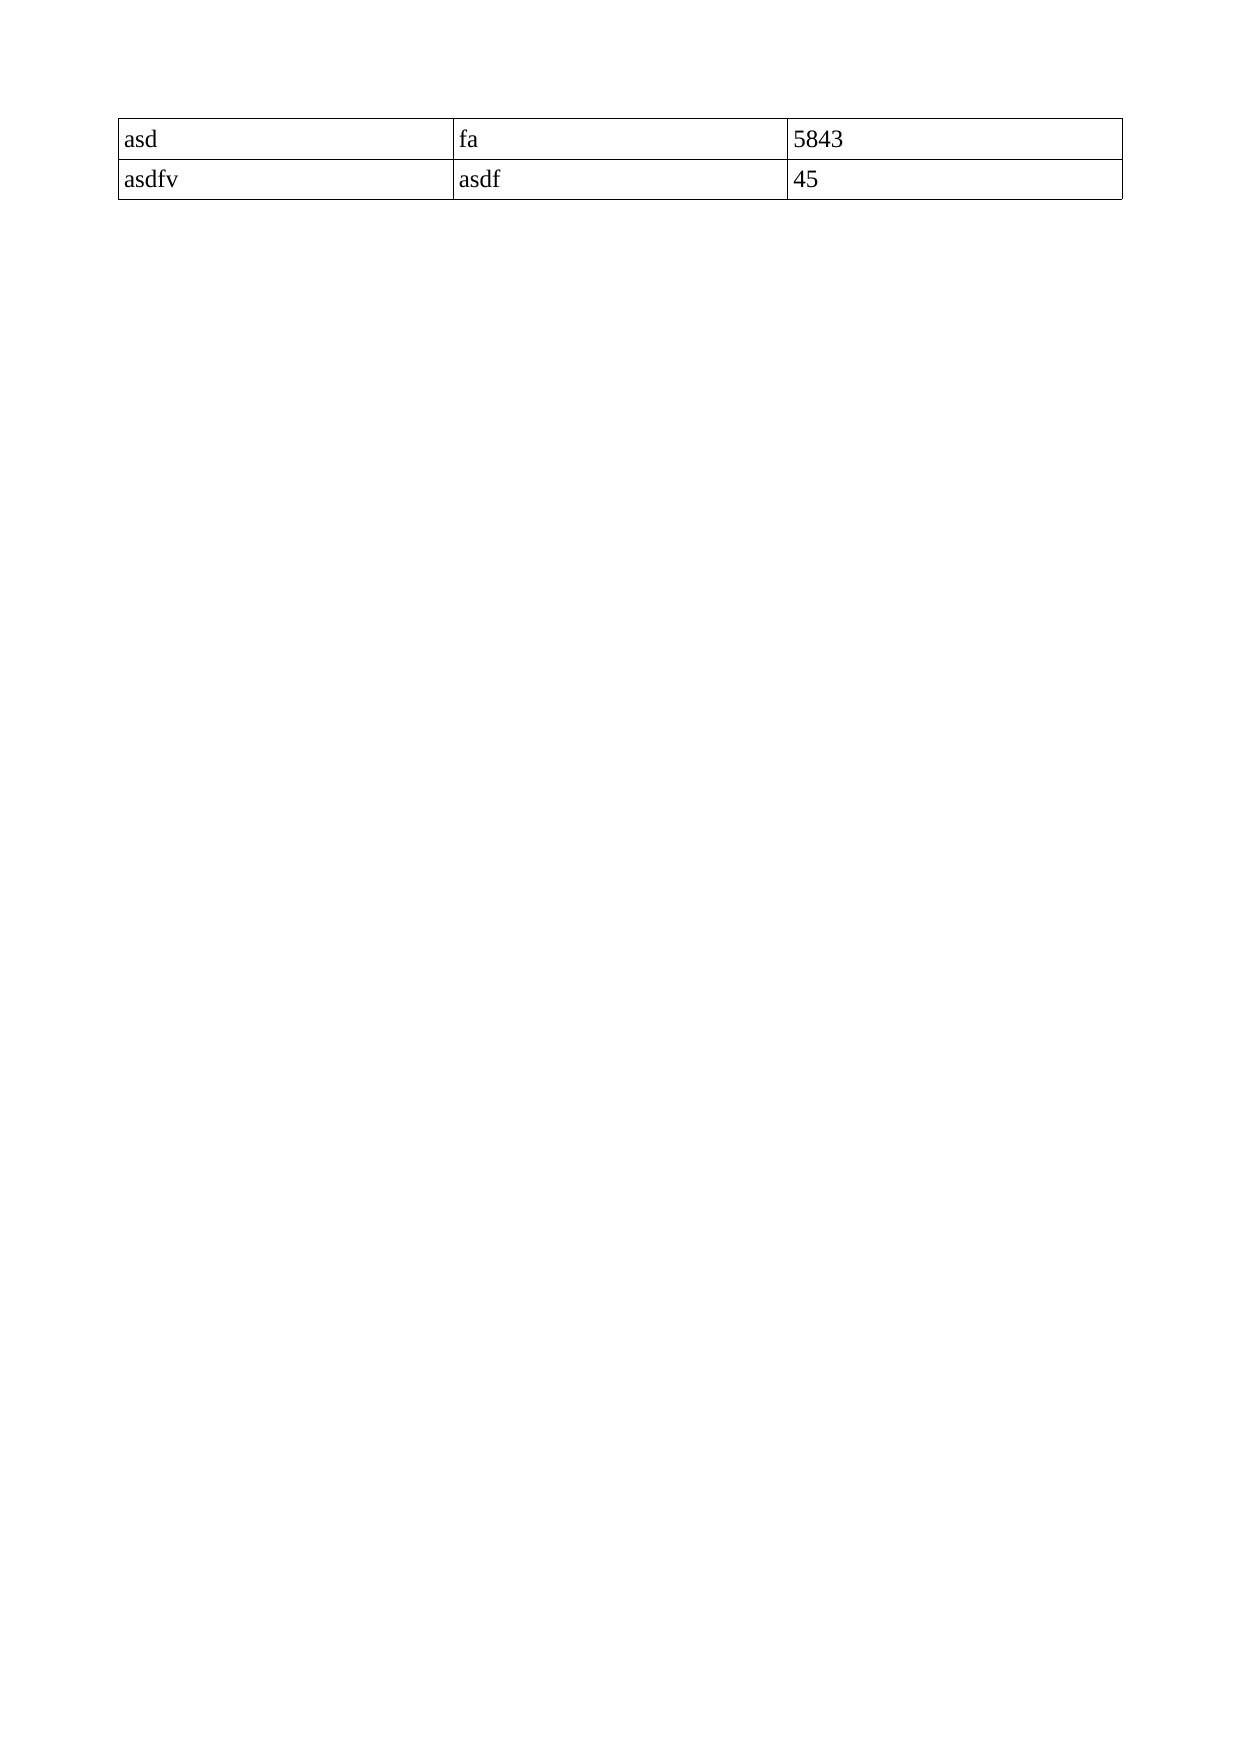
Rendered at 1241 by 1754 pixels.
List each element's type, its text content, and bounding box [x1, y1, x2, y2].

table_header asd [119, 119, 453, 158]
table_cell asdf [454, 160, 787, 199]
table_header fa [454, 119, 787, 158]
table_cell asdfv [119, 160, 453, 199]
table_header 5843 [788, 119, 1122, 158]
table_cell 45 [788, 160, 1122, 199]
